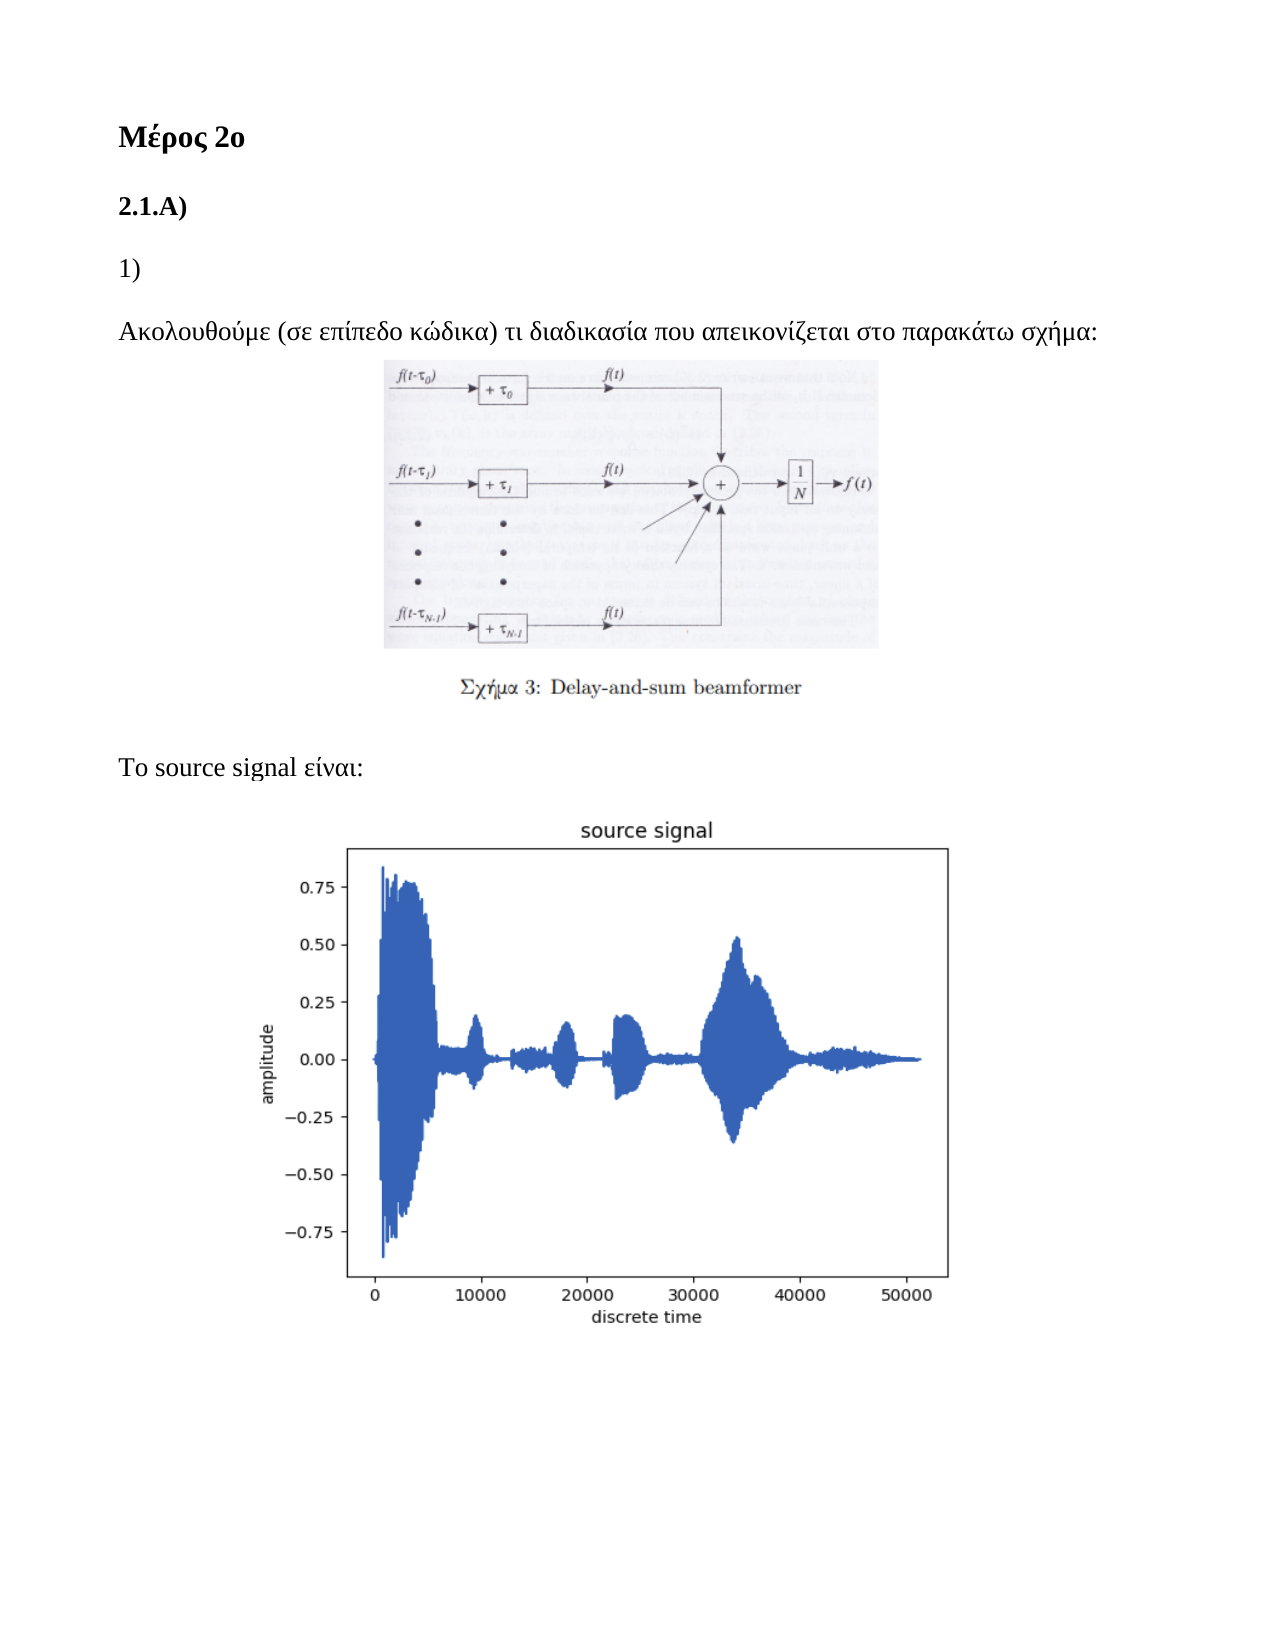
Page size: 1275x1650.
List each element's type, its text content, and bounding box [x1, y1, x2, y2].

text 2.1.Α) [118, 190, 1157, 221]
text Το source signal είναι: [118, 751, 1157, 782]
text 1) [118, 252, 1157, 283]
text Μέρος 2ο [118, 118, 1157, 154]
picture [250, 781, 1025, 1338]
text Ακολουθούμε (σε επίπεδο κώδικα) τι διαδικασία που απεικονίζεται στο παρακάτω σχήμα: [118, 314, 1157, 346]
picture [359, 345, 916, 709]
